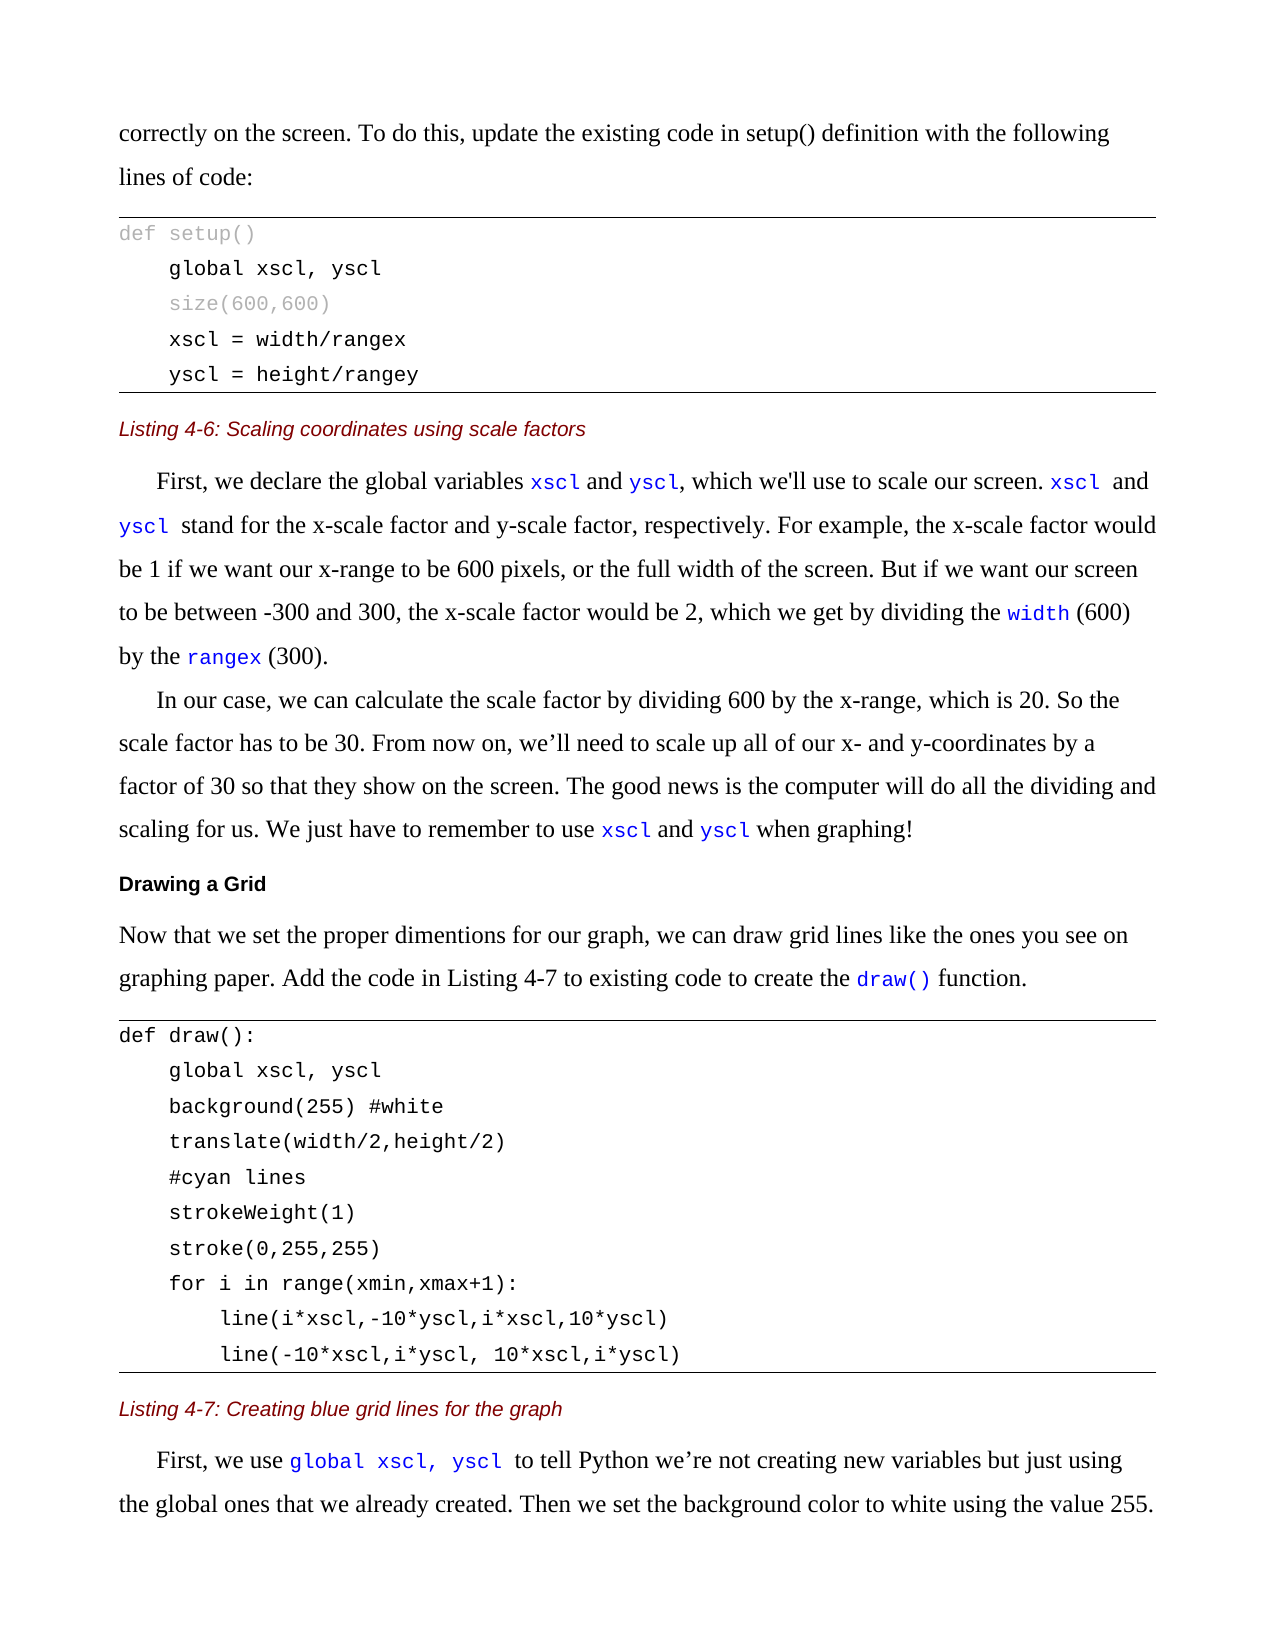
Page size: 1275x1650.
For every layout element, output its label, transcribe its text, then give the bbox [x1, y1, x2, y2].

text Drawing a Grid [118, 871, 1156, 895]
text size(600,600) [118, 293, 1156, 317]
text #cyan lines [118, 1167, 1156, 1190]
list Listing 4-6: Scaling coordinates using scale factors [118, 417, 1156, 441]
list Listing 4-7: Creating blue grid lines for the graph [118, 1397, 1156, 1421]
text line(-10*xscl,i*yscl, 10*xscl,i*yscl) [118, 1344, 1156, 1373]
text First, we use global xscl, yscl to tell Python we’re not creating new variables but just using the global ones that we already created. Then we set the background color to white using the value 255. [118, 1445, 1156, 1518]
text for i in range(xmin,xmax+1): [118, 1273, 1156, 1297]
text xscl = width/rangex [118, 329, 1156, 352]
text global xscl, yscl [118, 1060, 1156, 1084]
text First, we declare the global variables xscl and yscl, which we'll use to scale our screen. xscl and yscl stand for the x-scale factor and y-scale factor, respectively. For example, the x-scale factor would be 1 if we want our x-range to be 600 pixels, or the full width of the screen. But if we want our screen to be between -300 and 300, the x-scale factor would be 2, which we get by dividing the width (600) by the rangex (300). [118, 466, 1156, 670]
text strokeWeight(1) [118, 1202, 1156, 1226]
text stroke(0,255,255) [118, 1237, 1156, 1261]
text def draw(): [118, 1021, 1156, 1049]
text yscl = height/rangey [118, 364, 1156, 393]
text def setup() [118, 218, 1156, 246]
text Now that we set the proper dimentions for our graph, we can draw grid lines like the ones you see on graphing paper. Add the code in Listing 4-7 to existing code to create the draw() function. [118, 920, 1156, 992]
text line(i*xscl,-10*yscl,i*xscl,10*yscl) [118, 1308, 1156, 1332]
text In our case, we can calculate the scale factor by dividing 600 by the x-range, which is 20. So the scale factor has to be 30. From now on, we’ll need to scale up all of our x- and y-coordinates by a factor of 30 so that they show on the screen. The good news is the computer will do all the dividing and scaling for us. We just have to remember to use xscl and yscl when graphing! [118, 685, 1156, 844]
text correctly on the screen. To do this, update the existing code in setup() definition with the following lines of code: [118, 118, 1156, 190]
text global xscl, yscl [118, 258, 1156, 282]
text background(255) #white [118, 1096, 1156, 1119]
text translate(width/2,height/2) [118, 1131, 1156, 1155]
